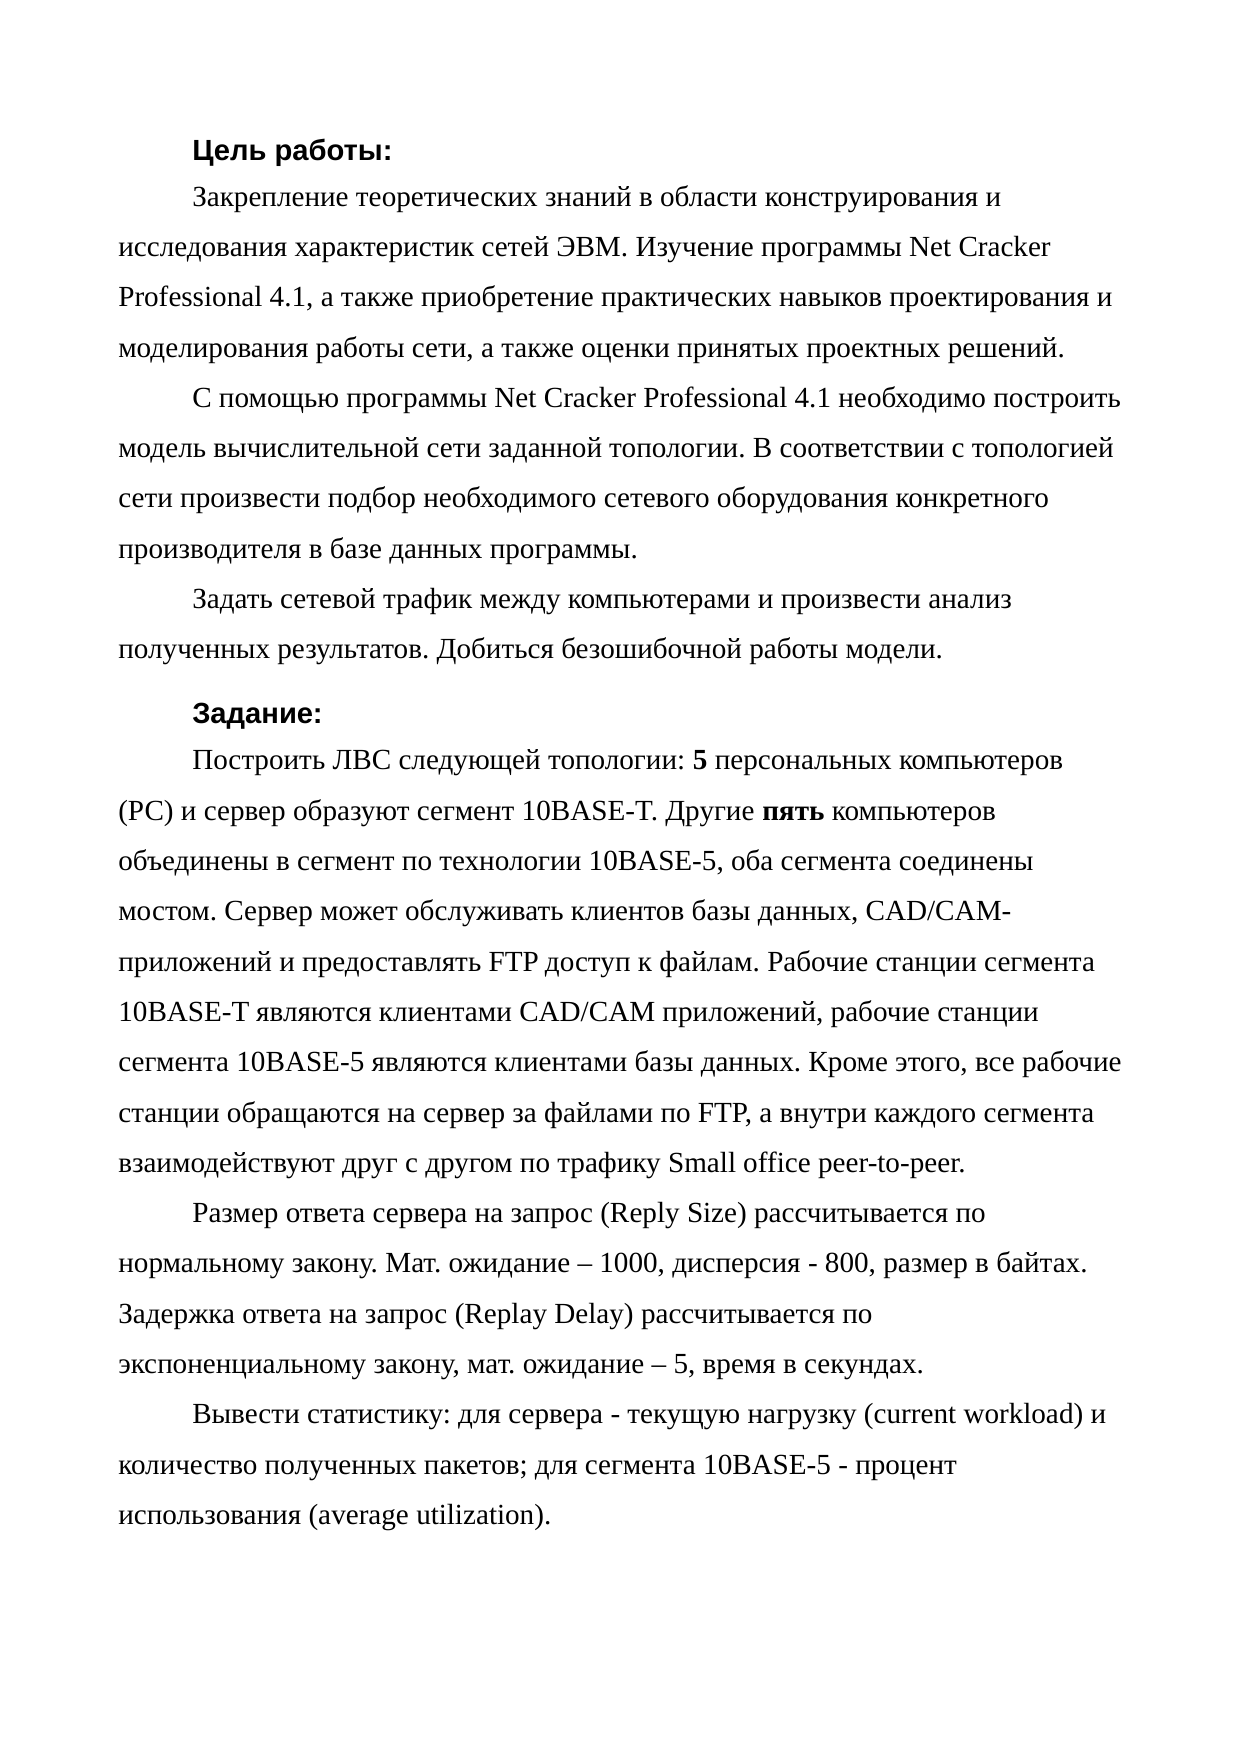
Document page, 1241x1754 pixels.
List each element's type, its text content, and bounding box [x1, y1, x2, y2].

subtitle Цель работы: [118, 133, 1122, 166]
text С помощью программы Net Cracker Professional 4.1 необходимо построить модель вычислительной сети заданной топологии. В соответствии с топологией сети произвести подбор необходимого сетевого оборудования конкретного производителя в базе данных программы. [118, 380, 1122, 564]
text Построить ЛВС следующей топологии: 5 персональных компьютеров (РС) и сервер образуют сегмент 10BASE-T. Другие пять компьютеров объединены в сегмент по технологии 10BASE-5, оба сегмента соединены мостом. Сервер может обслуживать клиентов базы данных, CAD/CAM-приложений и предоставлять FTP доступ к файлам. Рабочие станции сегмента 10BASE-T являются клиентами CAD/CAM приложений, рабочие станции сегмента 10BASE-5 являются клиентами базы данных. Кроме этого, все рабочие станции обращаются на сервер за файлами по FTP, а внутри каждого сегмента взаимодействуют друг с другом по трафику Small office peer-to-peer. [118, 742, 1122, 1178]
text Вывести статистику: для сервера - текущую нагрузку (current workload) и количество полученных пакетов; для сегмента 10BASE-5 - процент использования (average utilization). [118, 1397, 1122, 1531]
text Закрепление теоретических знаний в области конструирования и исследования характеристик сетей ЭВМ. Изучение программы Net Cracker Professional 4.1, а также приобретение практических навыков проектирования и моделирования работы сети, а также оценки принятых проектных решений. [118, 179, 1122, 363]
text Размер ответа сервера на запрос (Reply Size) рассчитывается по нормальному закону. Мат. ожидание – 1000, дисперсия - 800, размер в байтах. Задержка ответа на запрос (Replay Delay) рассчитывается по экспоненциальному закону, мат. ожидание – 5, время в секундах. [118, 1195, 1122, 1380]
subtitle Задание: [118, 696, 1122, 730]
text Задать сетевой трафик между компьютерами и произвести анализ полученных результатов. Добиться безошибочной работы модели. [118, 581, 1122, 665]
